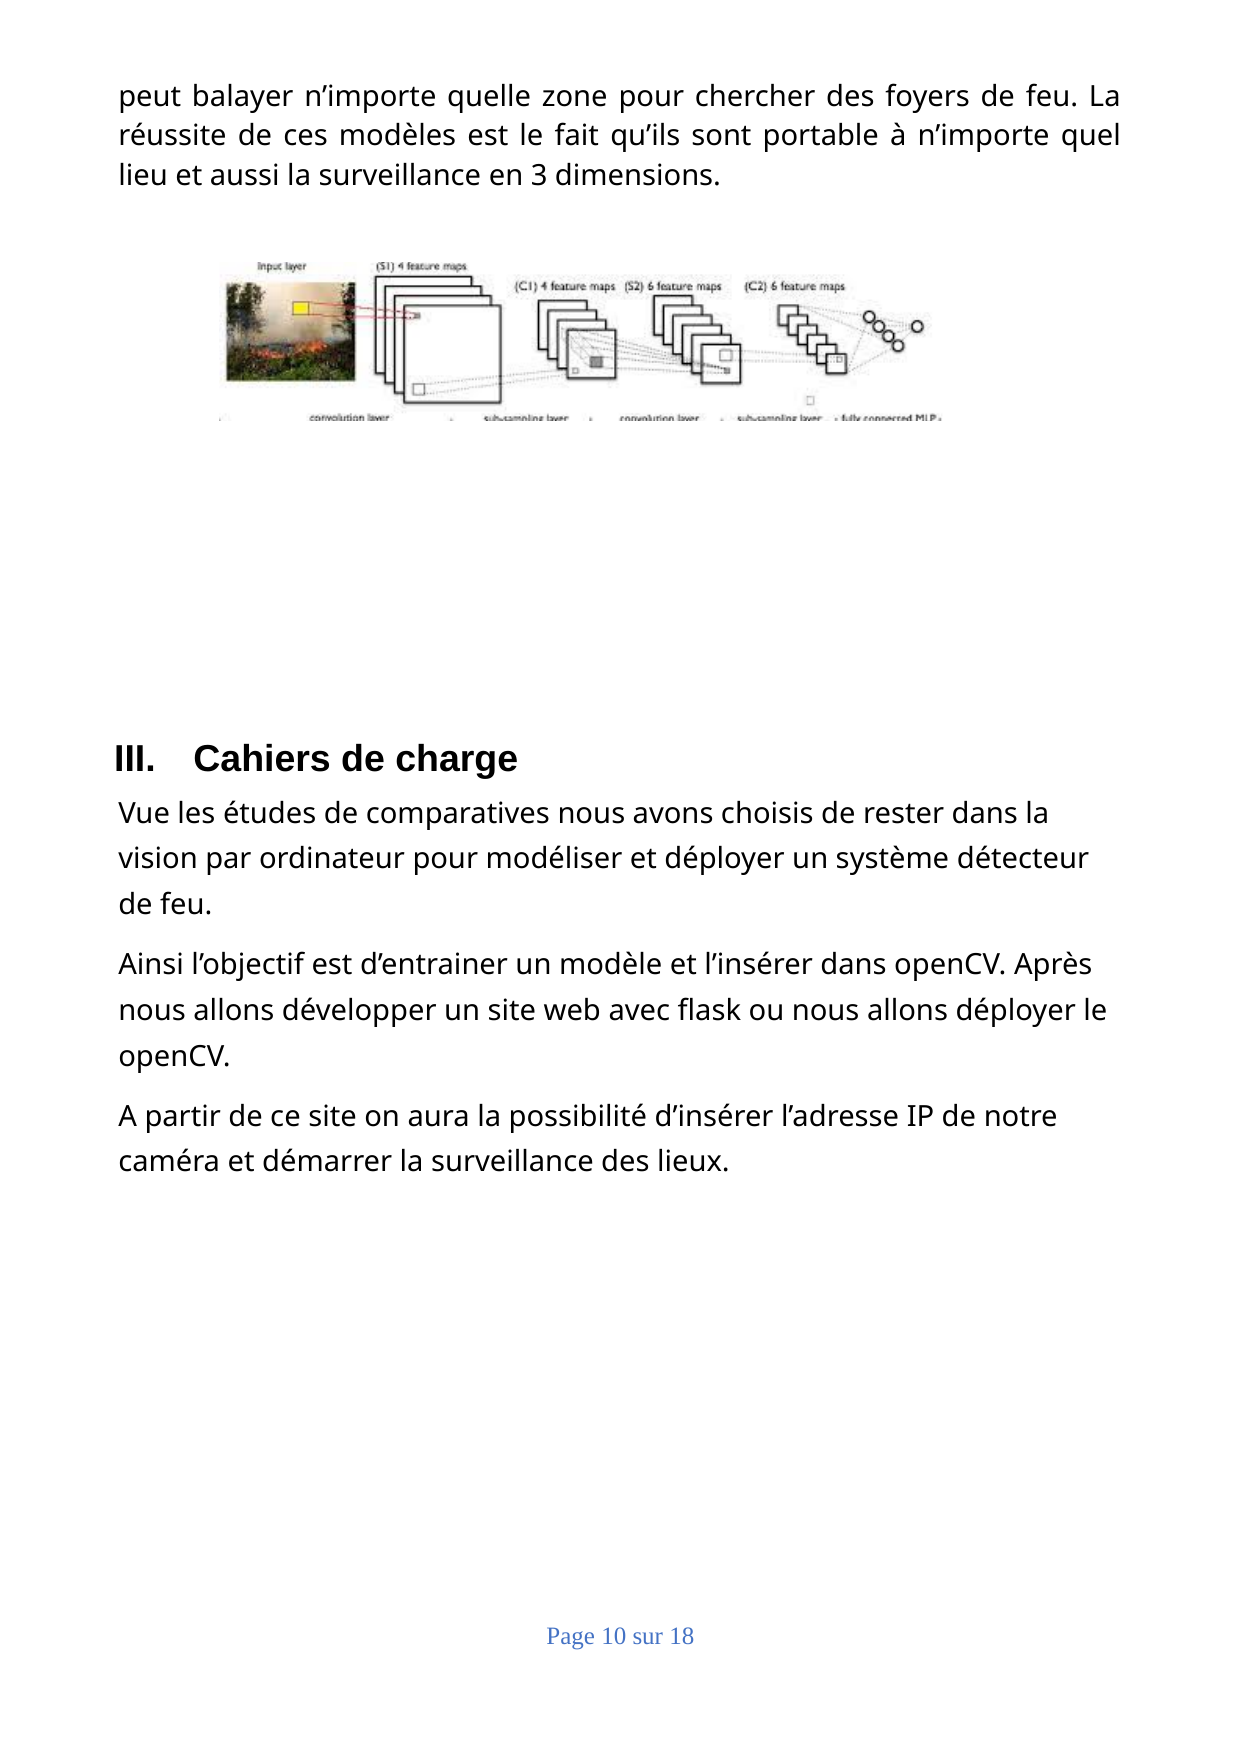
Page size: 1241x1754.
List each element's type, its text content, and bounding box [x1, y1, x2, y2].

text Ainsi l’objectif est d’entrainer un modèle et l’insérer dans openCV. Après nous allons développer un site web avec flask ou nous allons déployer le openCV. [118, 944, 1122, 1074]
text peut balayer n’importe quelle zone pour chercher des foyers de feu. La réussite de ces modèles est le fait qu’ils sont portable à n’importe quel lieu et aussi la surveillance en 3 dimensions. [118, 75, 1122, 194]
text A partir de ce site on aura la possibilité d’insérer l’adresse IP de notre caméra et démarrer la surveillance des lieux. [118, 1095, 1122, 1180]
list Cahiers de charge [156, 737, 1122, 780]
text Vue les études de comparatives nous avons choisis de rester dans la vision par ordinateur pour modéliser et déployer un système détecteur de feu. [118, 792, 1122, 923]
